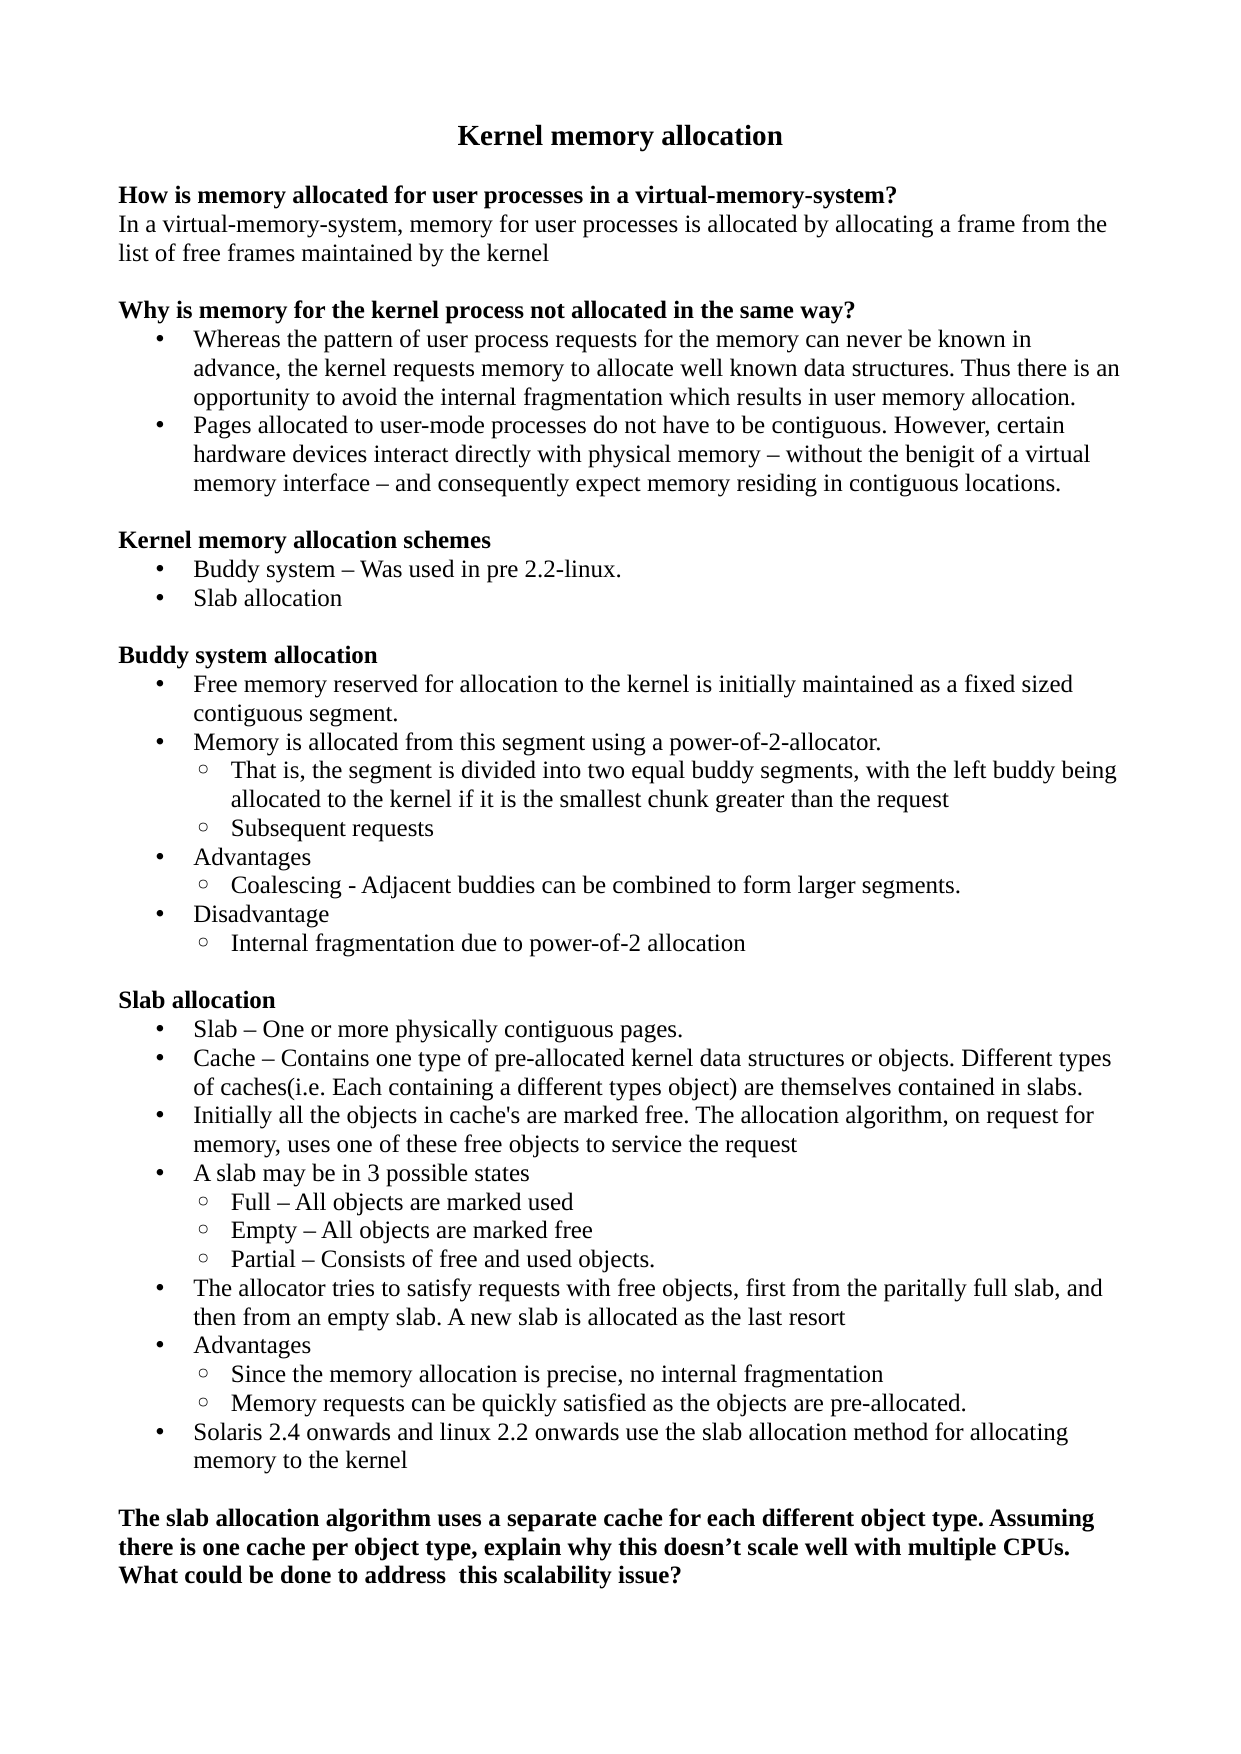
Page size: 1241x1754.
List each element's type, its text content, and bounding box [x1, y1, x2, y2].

list Partial – Consists of free and used objects. [193, 1244, 1122, 1273]
list Full – All objects are marked used [193, 1187, 1122, 1215]
list Since the memory allocation is precise, no internal fragmentation [193, 1359, 1122, 1388]
list Whereas the pattern of user process requests for the memory can never be known in advance, the kernel requests memory to allocate well known data structures. Thus there is an opportunity to avoid the internal fragmentation which results in user memory allocation. [156, 324, 1122, 410]
list Coalescing - Adjacent buddies can be combined to form larger segments. [193, 870, 1122, 899]
list That is, the segment is divided into two equal buddy segments, with the left buddy being allocated to the kernel if it is the smallest chunk greater than the request [193, 755, 1122, 813]
list Cache – Contains one type of pre-allocated kernel data structures or objects. Different types of caches(i.e. Each containing a different types object) are themselves contained in slabs. [156, 1043, 1122, 1100]
text Slab allocation [118, 985, 1122, 1014]
list Initially all the objects in cache's are marked free. The allocation algorithm, on request for memory, uses one of these free objects to service the request [156, 1100, 1122, 1158]
list Free memory reserved for allocation to the kernel is initially maintained as a fixed sized contiguous segment. [156, 669, 1122, 727]
list Slab allocation [156, 583, 1122, 612]
text Kernel memory allocation schemes [118, 525, 1122, 554]
list Pages allocated to user-mode processes do not have to be contiguous. However, certain hardware devices interact directly with physical memory – without the benigit of a virtual memory interface – and consequently expect memory residing in contiguous locations. [156, 410, 1122, 497]
list Advantages [156, 1330, 1122, 1359]
list Empty – All objects are marked free [193, 1215, 1122, 1244]
list Solaris 2.4 onwards and linux 2.2 onwards use the slab allocation method for allocating memory to the kernel [156, 1417, 1122, 1474]
list Advantages [156, 842, 1122, 870]
list Subsequent requests [193, 813, 1122, 842]
list Buddy system – Was used in pre 2.2-linux. [156, 554, 1122, 583]
text In a virtual-memory-system, memory for user processes is allocated by allocating a frame from the list of free frames maintained by the kernel [118, 209, 1122, 267]
list Memory requests can be quickly satisfied as the objects are pre-allocated. [193, 1388, 1122, 1417]
list Slab – One or more physically contiguous pages. [156, 1014, 1122, 1043]
text The slab allocation algorithm uses a separate cache for each different object type. Assuming there is one cache per object type, explain why this doesn’t scale well with multiple CPUs. What could be done to address this scalability issue? [118, 1503, 1122, 1589]
list A slab may be in 3 possible states [156, 1158, 1122, 1187]
list The allocator tries to satisfy requests with free objects, first from the paritally full slab, and then from an empty slab. A new slab is allocated as the last resort [156, 1273, 1122, 1330]
text Why is memory for the kernel process not allocated in the same way? [118, 295, 1122, 324]
list Internal fragmentation due to power-of-2 allocation [193, 928, 1122, 957]
text Kernel memory allocation [118, 118, 1122, 152]
list Disadvantage [156, 899, 1122, 928]
text Buddy system allocation [118, 640, 1122, 669]
text How is memory allocated for user processes in a virtual-memory-system? [118, 180, 1122, 209]
list Memory is allocated from this segment using a power-of-2-allocator. [156, 727, 1122, 755]
